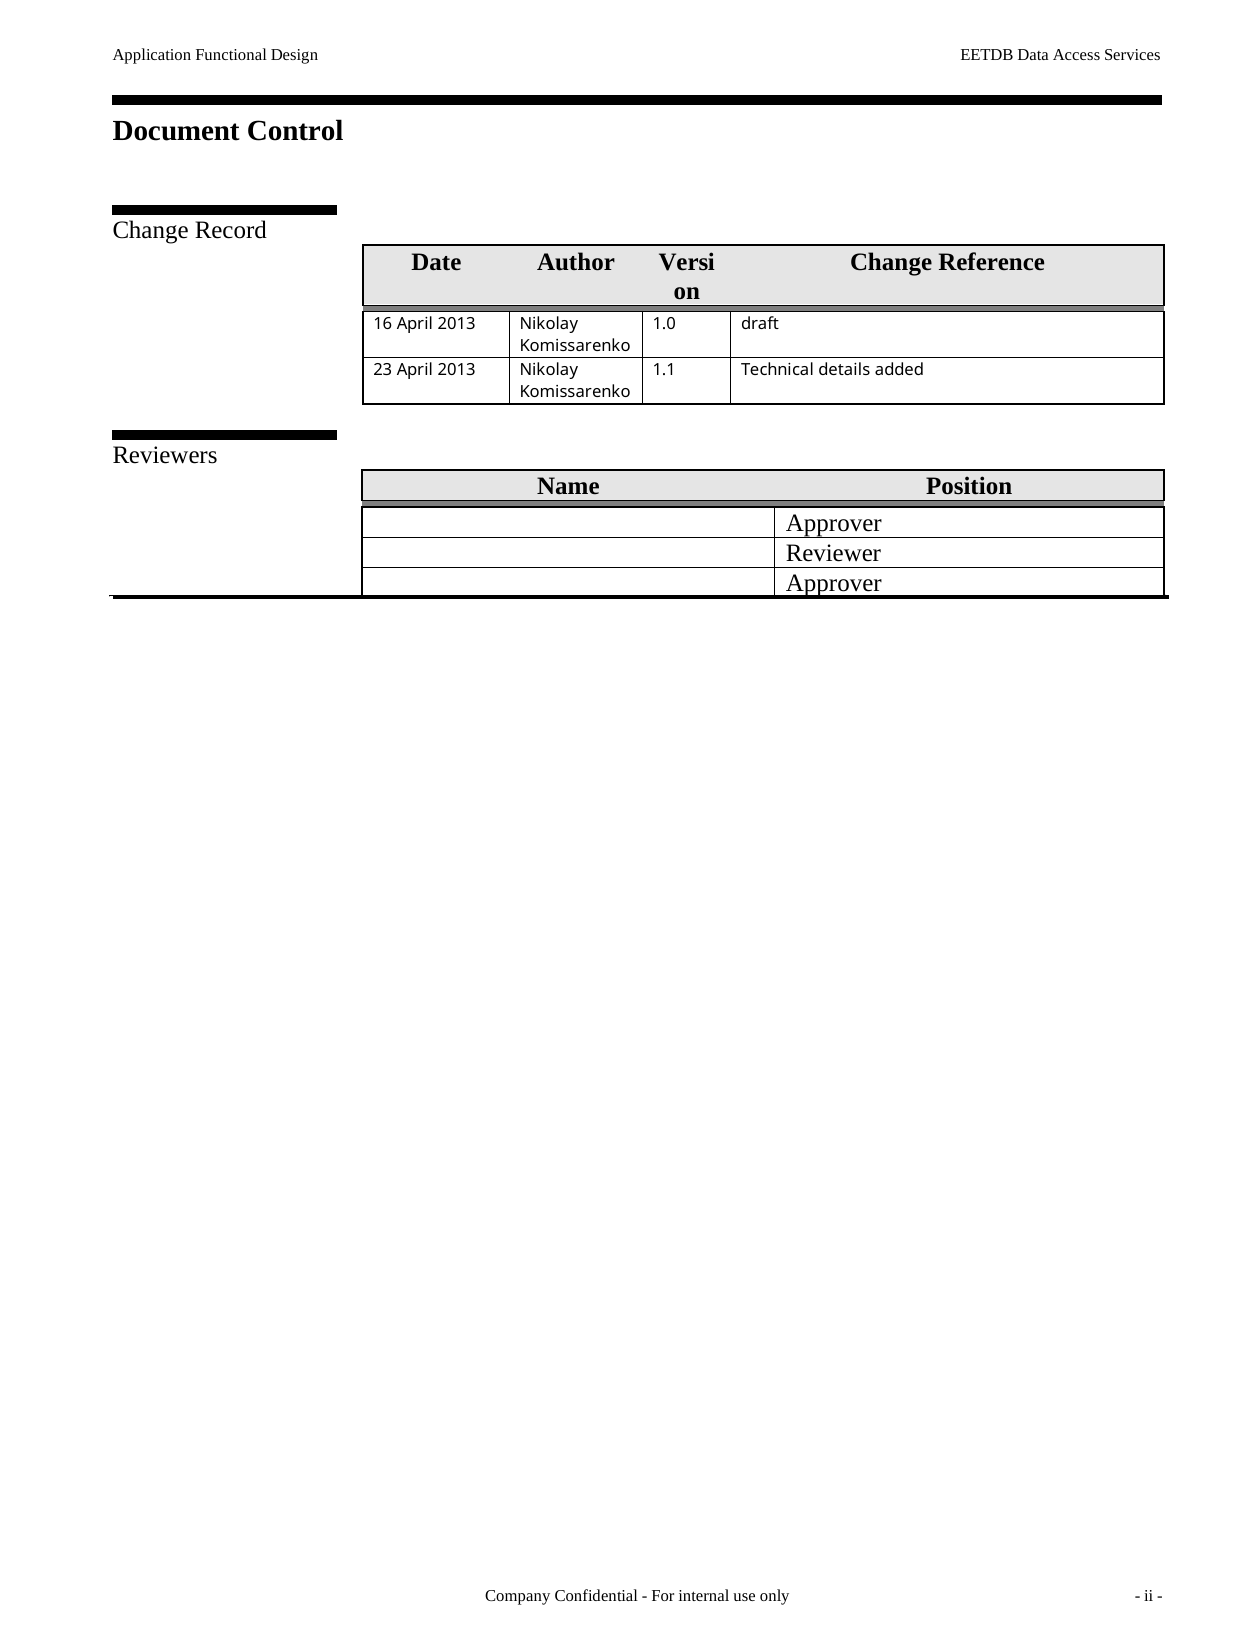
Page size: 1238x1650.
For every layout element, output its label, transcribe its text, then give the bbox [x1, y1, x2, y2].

subtitle Document Control [112, 105, 1162, 180]
table_header Change Reference [731, 246, 1163, 304]
table_cell [774, 501, 1164, 506]
table_cell Reviewer [775, 538, 1163, 567]
table_cell [363, 568, 774, 595]
table_cell Approver [775, 568, 1163, 595]
table_cell 23 April 2013 [364, 358, 509, 403]
table_cell draft [731, 312, 1163, 357]
table_cell 16 April 2013 [364, 312, 509, 357]
table_cell [363, 306, 509, 311]
table_cell Technical details added [731, 358, 1163, 403]
table_cell Nikolay Komissarenko [510, 312, 642, 357]
table_cell [642, 306, 731, 311]
table_cell 1.0 [643, 312, 730, 357]
table_cell [509, 306, 642, 311]
table_cell [362, 501, 774, 506]
table_cell [363, 538, 774, 567]
table_header Date [364, 246, 509, 304]
table_header Name [363, 471, 774, 500]
text Change Record [112, 215, 1162, 244]
table_cell 1.1 [643, 358, 730, 403]
table_header Position [774, 471, 1163, 500]
table_cell Nikolay Komissarenko [510, 358, 642, 403]
table_cell Approver [775, 508, 1163, 537]
table_header Author [509, 246, 642, 304]
text Reviewers [112, 440, 1162, 469]
table_cell [731, 306, 1164, 311]
table_header Version [642, 246, 731, 304]
table_cell [363, 508, 774, 537]
